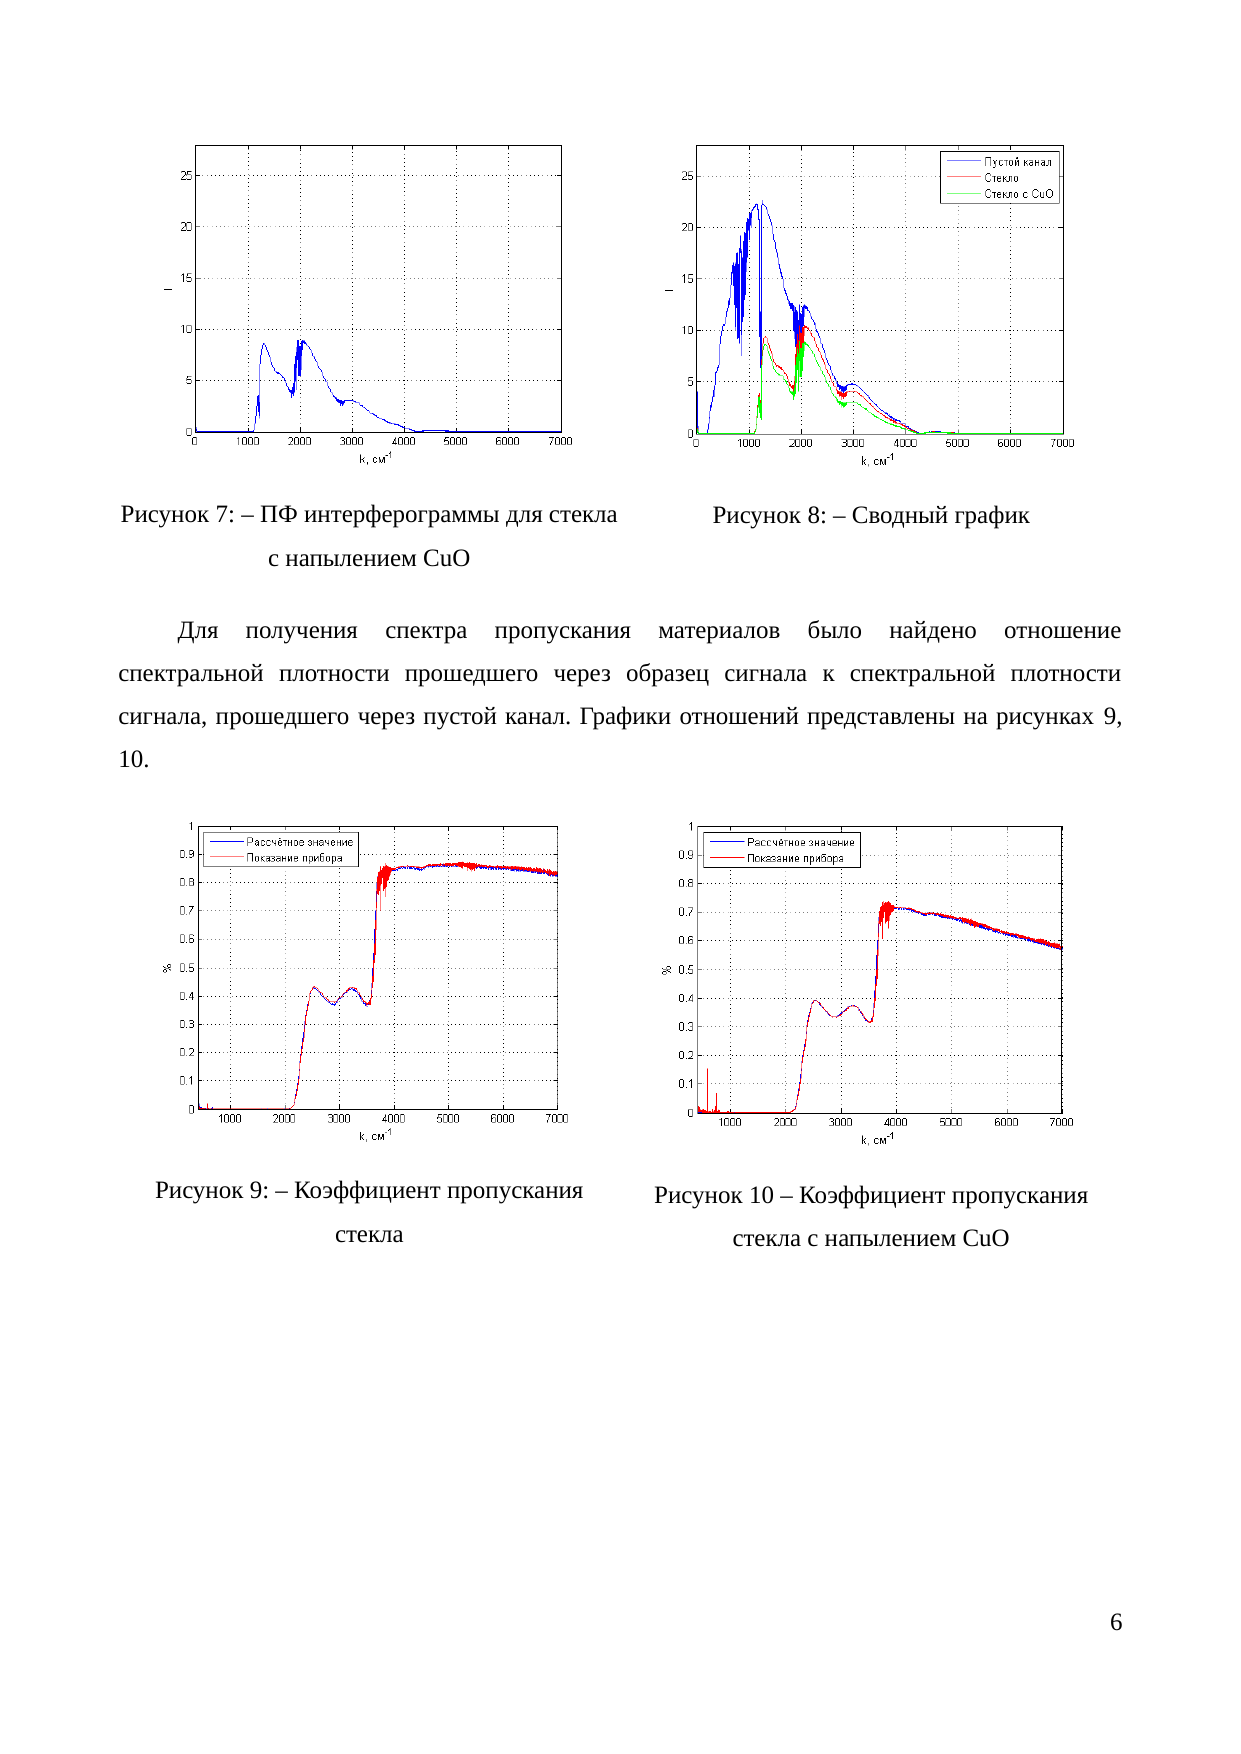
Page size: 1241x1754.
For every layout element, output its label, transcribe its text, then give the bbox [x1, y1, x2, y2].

picture [636, 799, 1106, 1151]
text Для получения спектра пропускания материалов было найдено отношение спектральной плотности прошедшего через образец сигнала к спектральной плотности сигнала, прошедшего через пустой канал. Графики отношений представлены на рисунках 9, 10. [118, 615, 1122, 773]
picture [134, 118, 605, 470]
picture [635, 118, 1107, 472]
table_header Рисунок 9: – Коэффициент пропускания стекла [118, 799, 620, 1295]
picture [137, 799, 601, 1147]
table_header Рисунок 8: – Сводный график [620, 118, 1122, 615]
table_header Рисунок 10 – Коэффициент пропускания стекла с напылением CuO [620, 799, 1122, 1295]
table_header Рисунок 7: – ПФ интерферограммы для стекла с напылением CuO [118, 118, 620, 615]
